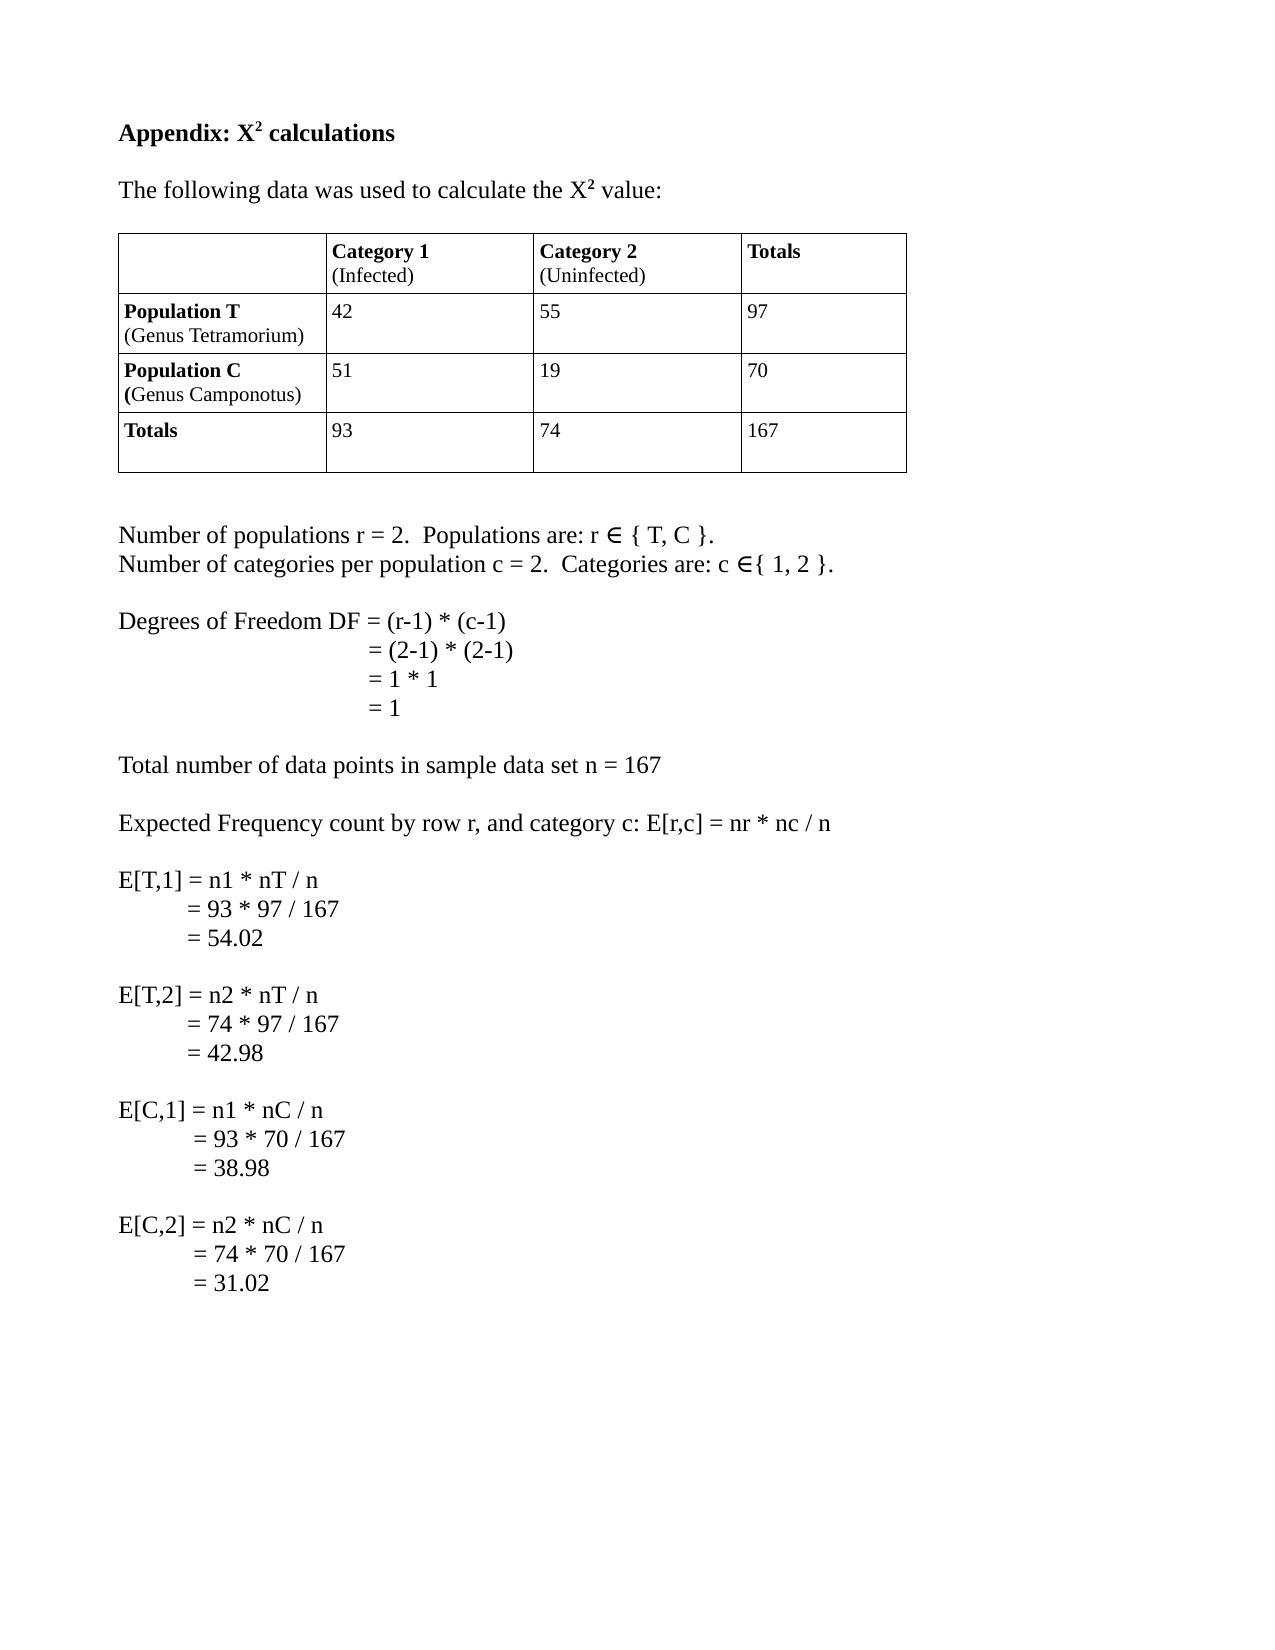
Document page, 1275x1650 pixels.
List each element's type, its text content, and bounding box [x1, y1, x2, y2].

text E[T,2] = n2 * nT / n [118, 980, 1157, 1009]
text = 93 * 70 / 167 [118, 1124, 1157, 1153]
table_header Totals [742, 234, 906, 293]
text = 31.02 [118, 1268, 1157, 1296]
text Number of populations r = 2. Populations are: r ∈ { T, C }. [118, 520, 1157, 549]
table_cell 55 [534, 294, 741, 352]
text = 74 * 97 / 167 [118, 1009, 1157, 1038]
text = 38.98 [118, 1153, 1157, 1181]
text = (2-1) * (2-1) [118, 635, 1157, 664]
table_cell 51 [327, 354, 533, 412]
text = 1 [118, 693, 1157, 721]
text E[T,1] = n1 * nT / n [118, 865, 1157, 894]
table_header Category 1 (Infected) [327, 234, 533, 293]
text Appendix: X2 calculations [118, 118, 1157, 147]
table_cell 97 [742, 294, 906, 352]
table_header [119, 234, 326, 293]
text E[C,2] = n2 * nC / n [118, 1210, 1157, 1239]
text The following data was used to calculate the X2 value: [118, 176, 1157, 204]
table_cell Population C (Genus Camponotus) [119, 354, 326, 412]
text = 74 * 70 / 167 [118, 1239, 1157, 1268]
text Total number of data points in sample data set n = 167 [118, 750, 1157, 779]
text = 1 * 1 [118, 664, 1157, 693]
text E[C,1] = n1 * nC / n [118, 1095, 1157, 1124]
text Expected Frequency count by row r, and category c: E[r,c] = nr * nc / n [118, 808, 1157, 836]
table_cell 93 [327, 413, 533, 472]
table_cell 74 [534, 413, 741, 472]
table_cell Totals [119, 413, 326, 472]
text Degrees of Freedom DF = (r-1) * (c-1) [118, 606, 1157, 635]
text Number of categories per population c = 2. Categories are: c ∈{ 1, 2 }. [118, 549, 1157, 578]
table_cell 19 [534, 354, 741, 412]
text = 93 * 97 / 167 [118, 894, 1157, 923]
text = 42.98 [118, 1038, 1157, 1066]
text = 54.02 [118, 923, 1157, 951]
table_cell 70 [742, 354, 906, 412]
table_cell Population T (Genus Tetramorium) [119, 294, 326, 352]
table_cell 167 [742, 413, 906, 472]
table_cell 42 [327, 294, 533, 352]
table_header Category 2 (Uninfected) [534, 234, 741, 293]
